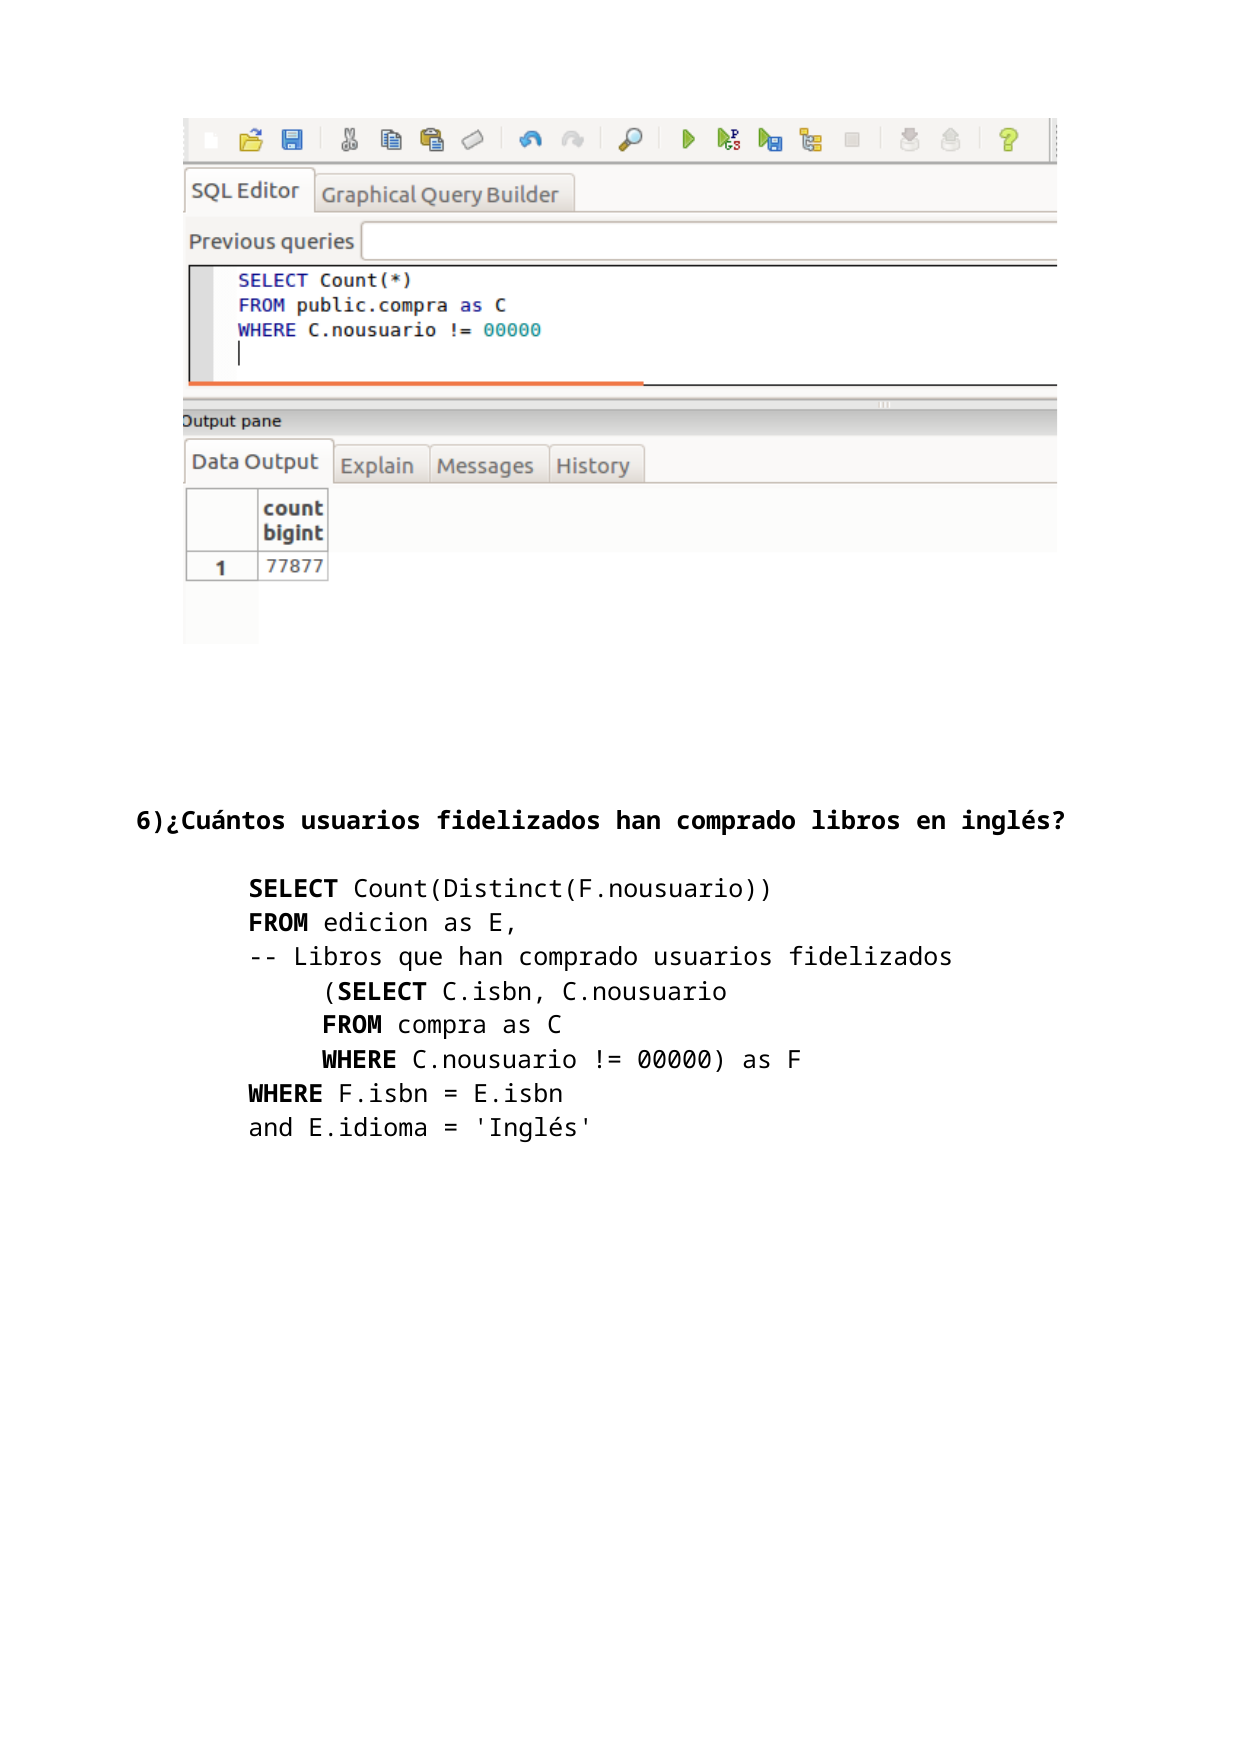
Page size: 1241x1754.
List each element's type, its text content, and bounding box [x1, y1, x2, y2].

text WHERE F.isbn = E.isbn [248, 1075, 1122, 1109]
text SELECT Count(Distinct(F.nousuario)) [248, 871, 1122, 905]
text -- Libros que han comprado usuarios fidelizados [248, 939, 1122, 973]
picture [183, 118, 1058, 644]
text 6)¿Cuántos usuarios fidelizados han comprado libros en inglés? [136, 803, 1122, 837]
text FROM compra as C [248, 1007, 1122, 1041]
text (SELECT C.isbn, C.nousuario [248, 973, 1122, 1007]
text and E.idioma = 'Inglés' [248, 1109, 1122, 1143]
text FROM edicion as E, [248, 905, 1122, 939]
text WHERE C.nousuario != 00000) as F [248, 1041, 1122, 1075]
